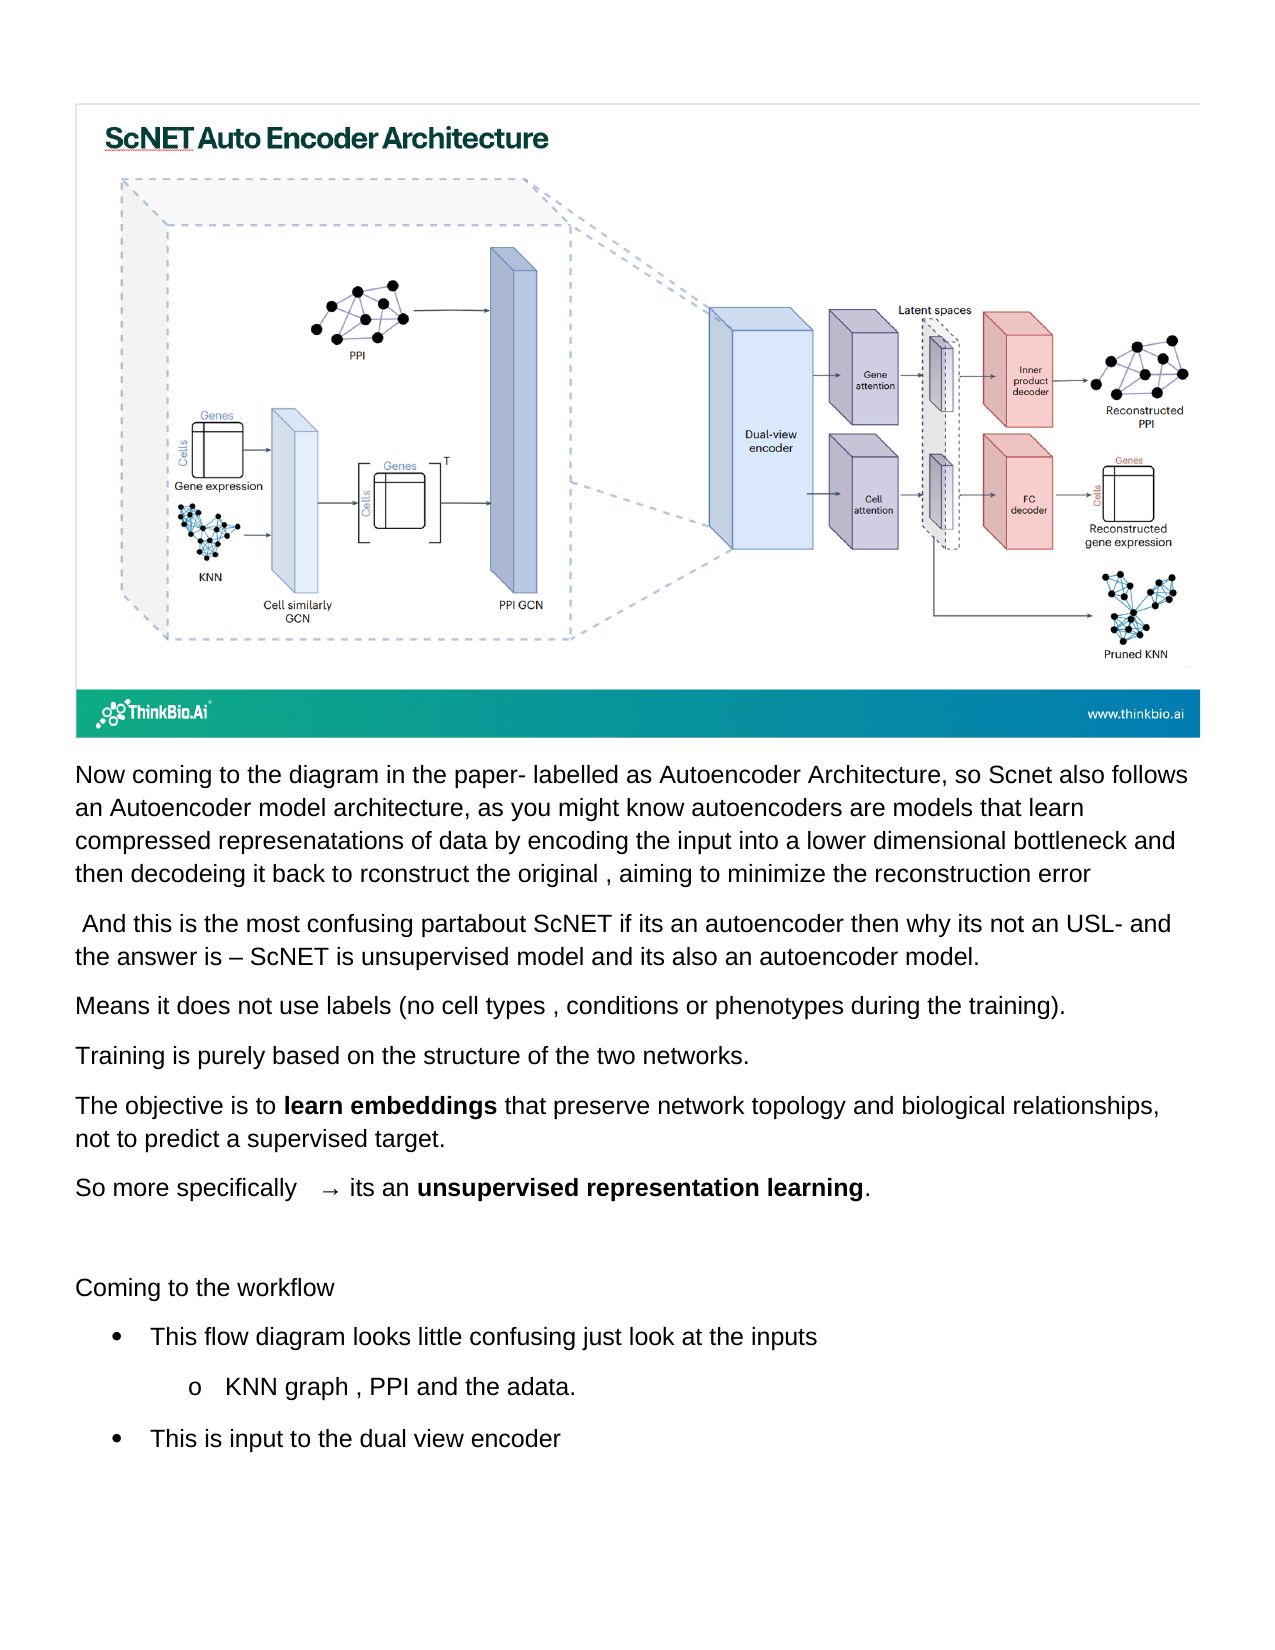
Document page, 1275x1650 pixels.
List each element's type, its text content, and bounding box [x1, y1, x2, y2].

text Coming to the workflow [75, 1273, 1200, 1301]
list KNN graph , PPI and the adata. [187, 1372, 1200, 1403]
text So more specifically → its an unsupervised representation learning. [75, 1173, 1200, 1202]
text Training is purely based on the structure of the two networks. [75, 1041, 1200, 1070]
text And this is the most confusing partabout ScNET if its an autoencoder then why its not an USL- and the answer is – ScNET is unsupervised model and its also an autoencoder model. [75, 908, 1200, 970]
list This is input to the dual view encoder [112, 1424, 1200, 1453]
text The objective is to learn embeddings that preserve network topology and biological relationships, not to predict a supervised target. [75, 1091, 1200, 1152]
text Means it does not use labels (no cell types , conditions or phenotypes during the training). [75, 991, 1200, 1020]
list This flow diagram looks little confusing just look at the inputs [112, 1322, 1200, 1351]
text Now coming to the diagram in the paper- labelled as Autoencoder Architecture, so Scnet also follows an Autoencoder model architecture, as you might know autoencoders are models that learn compressed represenatations of data by encoding the input into a lower dimensional bottleneck and then decodeing it back to rconstruct the original , aiming to minimize the reconstruction error [75, 760, 1200, 888]
